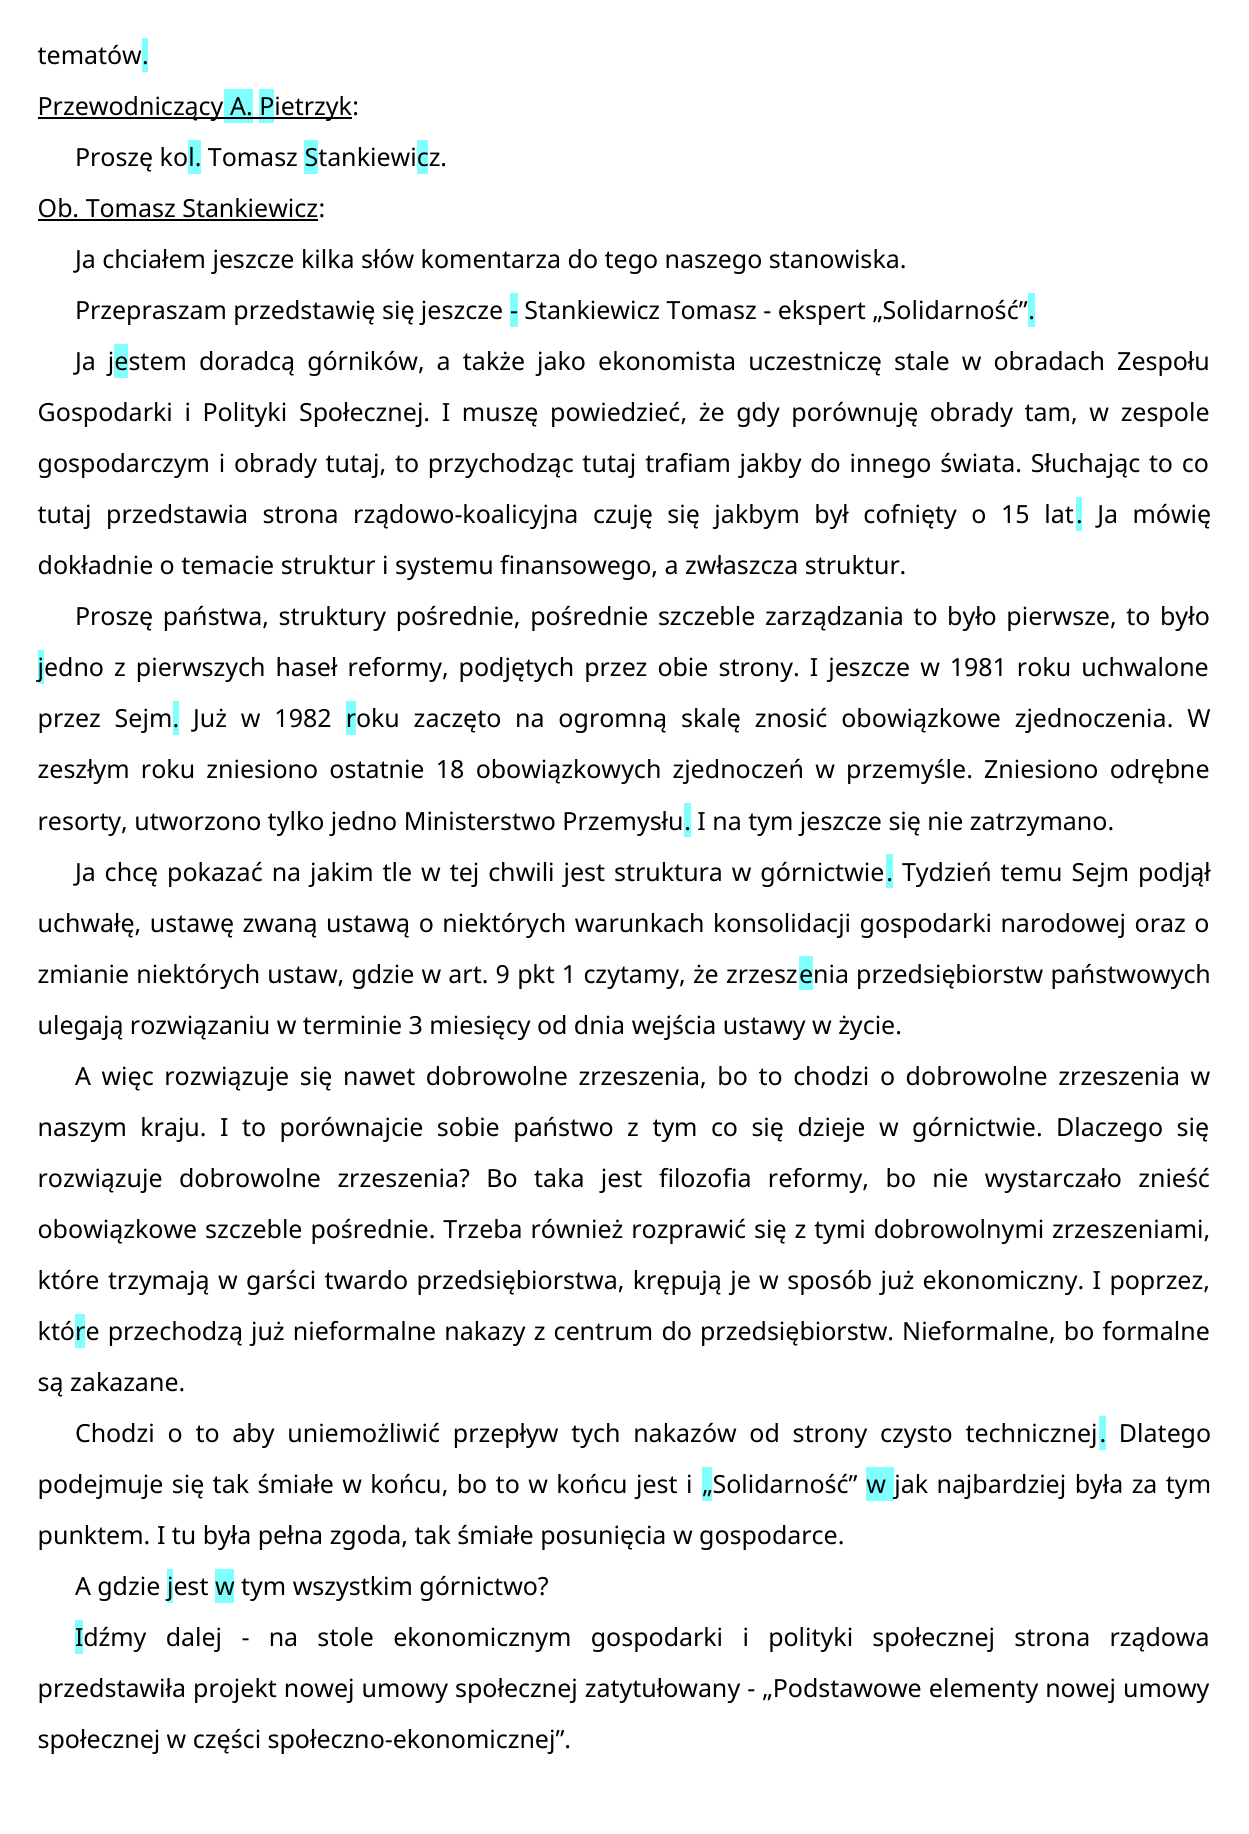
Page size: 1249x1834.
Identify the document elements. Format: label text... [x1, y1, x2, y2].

text Proszę państwa, struktury pośrednie, pośrednie szczeble zarządzania to było pierwsze, to było jedno z pierwszych haseł reformy, podjętych przez obie strony. I jeszcze w 1981 roku uchwalone przez Sejm. Już w 1982 roku zaczęto na ogromną skalę znosić obowiązkowe zjednoczenia. W zeszłym roku zniesiono ostatnie 18 obowiązkowych zjednoczeń w przemyśle. Zniesiono odrębne resorty, utworzono tylko jedno Ministerstwo Przemysłu. I na tym jeszcze się nie zatrzymano. [37, 599, 1211, 837]
text Przepraszam przedstawię się jeszcze - Stankiewicz Tomasz - ekspert „Solidarność”. [37, 293, 1211, 327]
text Ja chcę pokazać na jakim tle w tej chwili jest struktura w górnictwie. Tydzień temu Sejm podjął uchwałę, ustawę zwaną ustawą o niektórych warunkach konsolidacji gospodarki narodowej oraz o zmianie niektórych ustaw, gdzie w art. 9 pkt 1 czytamy, że zrzeszenia przedsiębiorstw państwowych ulegają rozwiązaniu w terminie 3 miesięcy od dnia wejścia ustawy w życie. [37, 854, 1211, 1041]
text Proszę kol. Tomasz Stankiewicz. [37, 139, 1211, 174]
text Ja jestem doradcą górników, a także jako ekonomista uczestniczę stale w obradach Zespołu Gospodarki i Polityki Społecznej. I muszę powiedzieć, że gdy porównuję obrady tam, w zespole gospodarczym i obrady tutaj, to przychodząc tutaj trafiam jakby do innego świata. Słuchając to co tutaj przedstawia strona rządowo-koalicyjna czuję się jakbym był cofnięty o 15 lat. Ja mówię dokładnie o temacie struktur i systemu finansowego, a zwłaszcza struktur. [37, 344, 1211, 582]
text A więc rozwiązuje się nawet dobrowolne zrzeszenia, bo to chodzi o dobrowolne zrzeszenia w naszym kraju. I to porównajcie sobie państwo z tym co się dzieje w górnictwie. Dlaczego się rozwiązuje dobrowolne zrzeszenia? Bo taka jest filozofia reformy, bo nie wystarczało znieść obowiązkowe szczeble pośrednie. Trzeba również rozprawić się z tymi dobrowolnymi zrzeszeniami, które trzymają w garści twardo przedsiębiorstwa, krępują je w sposób już ekonomiczny. I poprzez, które przechodzą już nieformalne nakazy z centrum do przedsiębiorstw. Nieformalne, bo formalne są zakazane. [37, 1058, 1211, 1399]
text Chodzi o to aby uniemożliwić przepływ tych nakazów od strony czysto technicznej. Dlatego podejmuje się tak śmiałe w końcu, bo to w końcu jest i „Solidarność” w jak najbardziej była za tym punktem. I tu była pełna zgoda, tak śmiałe posunięcia w gospodarce. [37, 1416, 1211, 1552]
text A gdzie jest w tym wszystkim górnictwo? [37, 1569, 1211, 1603]
text Ja chciałem jeszcze kilka słów komentarza do tego naszego stanowiska. [37, 242, 1211, 276]
text Przewodniczący A. Pietrzyk: [37, 88, 1211, 123]
text tematów. [37, 37, 1211, 72]
text Idźmy dalej - na stole ekonomicznym gospodarki i polityki społecznej strona rządowa przedstawiła projekt nowej umowy społecznej zatytułowany - „Podstawowe elementy nowej umowy społecznej w części społeczno-ekonomicznej”. [37, 1620, 1211, 1756]
text Ob. Tomasz Stankiewicz: [37, 191, 1211, 225]
